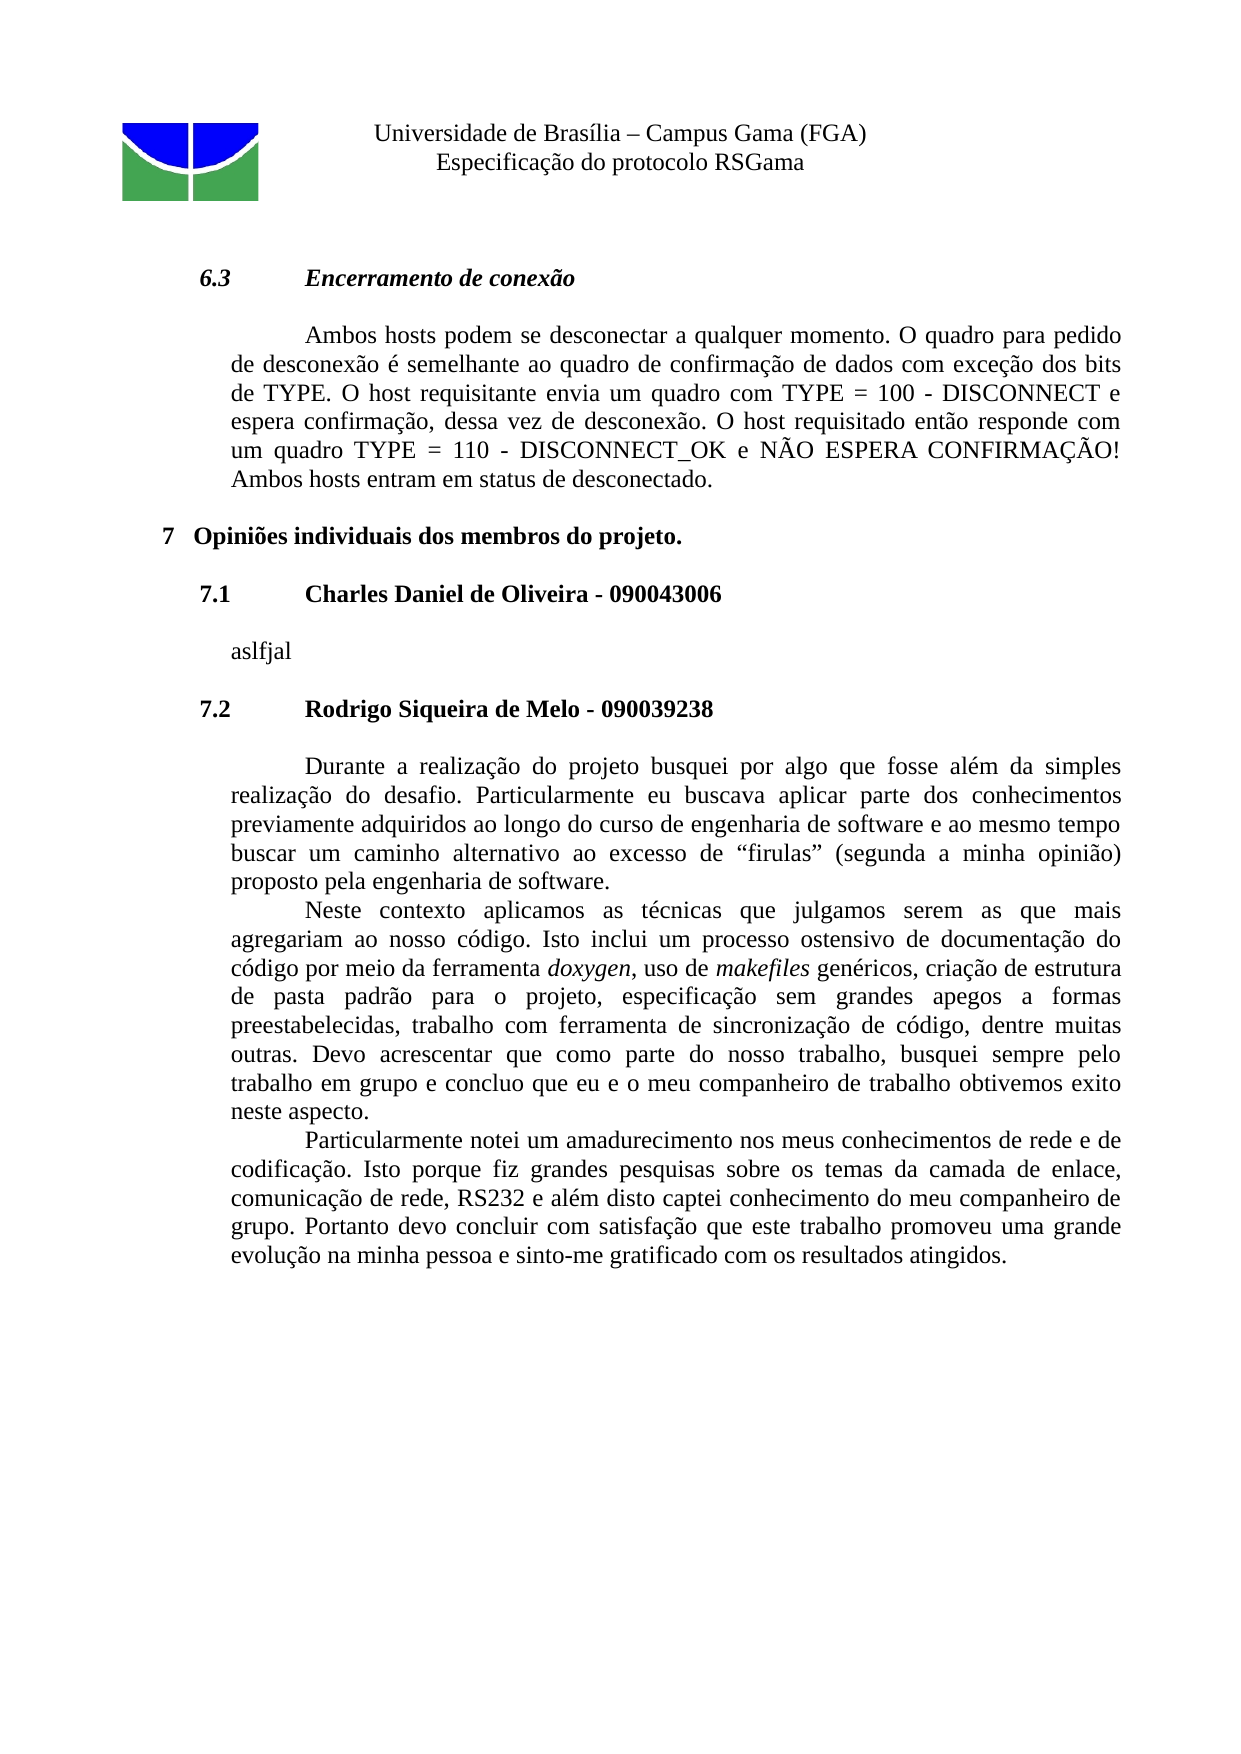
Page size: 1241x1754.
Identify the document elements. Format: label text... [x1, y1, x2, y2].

picture [122, 123, 259, 201]
list Neste contexto aplicamos as técnicas que julgamos serem as que mais agregariam ao nosso código. Isto inclui um processo ostensivo de documentação do código por meio da ferramenta doxygen, uso de makefiles genéricos, criação de estrutura de pasta padrão para o projeto, especificação sem grandes apegos a formas preestabelecidas, trabalho com ferramenta de sincronização de código, dentre muitas outras. Devo acrescentar que como parte do nosso trabalho, busquei sempre pelo trabalho em grupo e concluo que eu e o meu companheiro de trabalho obtivemos exito neste aspecto. [193, 895, 1122, 1125]
list Ambos hosts podem se desconectar a qualquer momento. O quadro para pedido de desconexão é semelhante ao quadro de confirmação de dados com exceção dos bits de TYPE. O host requisitante envia um quadro com TYPE = 100 - DISCONNECT e espera confirmação, dessa vez de desconexão. O host requisitado então responde com um quadro TYPE = 110 - DISCONNECT_OK e NÃO ESPERA CONFIRMAÇÃO! Ambos hosts entram em status de desconectado. [193, 320, 1122, 493]
list Opiniões individuais dos membros do projeto. [156, 521, 1122, 550]
list aslfjal [193, 636, 1122, 665]
list Rodrigo Siqueira de Melo - 090039238 [193, 694, 1122, 723]
list Durante a realização do projeto busquei por algo que fosse além da simples realização do desafio. Particularmente eu buscava aplicar parte dos conhecimentos previamente adquiridos ao longo do curso de engenharia de software e ao mesmo tempo buscar um caminho alternativo ao excesso de “firulas” (segunda a minha opinião) proposto pela engenharia de software. [193, 751, 1122, 895]
list Encerramento de conexão [193, 263, 1122, 291]
list Charles Daniel de Oliveira - 090043006 [193, 579, 1122, 608]
list Particularmente notei um amadurecimento nos meus conhecimentos de rede e de codificação. Isto porque fiz grandes pesquisas sobre os temas da camada de enlace, comunicação de rede, RS232 e além disto captei conhecimento do meu companheiro de grupo. Portanto devo concluir com satisfação que este trabalho promoveu uma grande evolução na minha pessoa e sinto-me gratificado com os resultados atingidos. [193, 1125, 1122, 1269]
